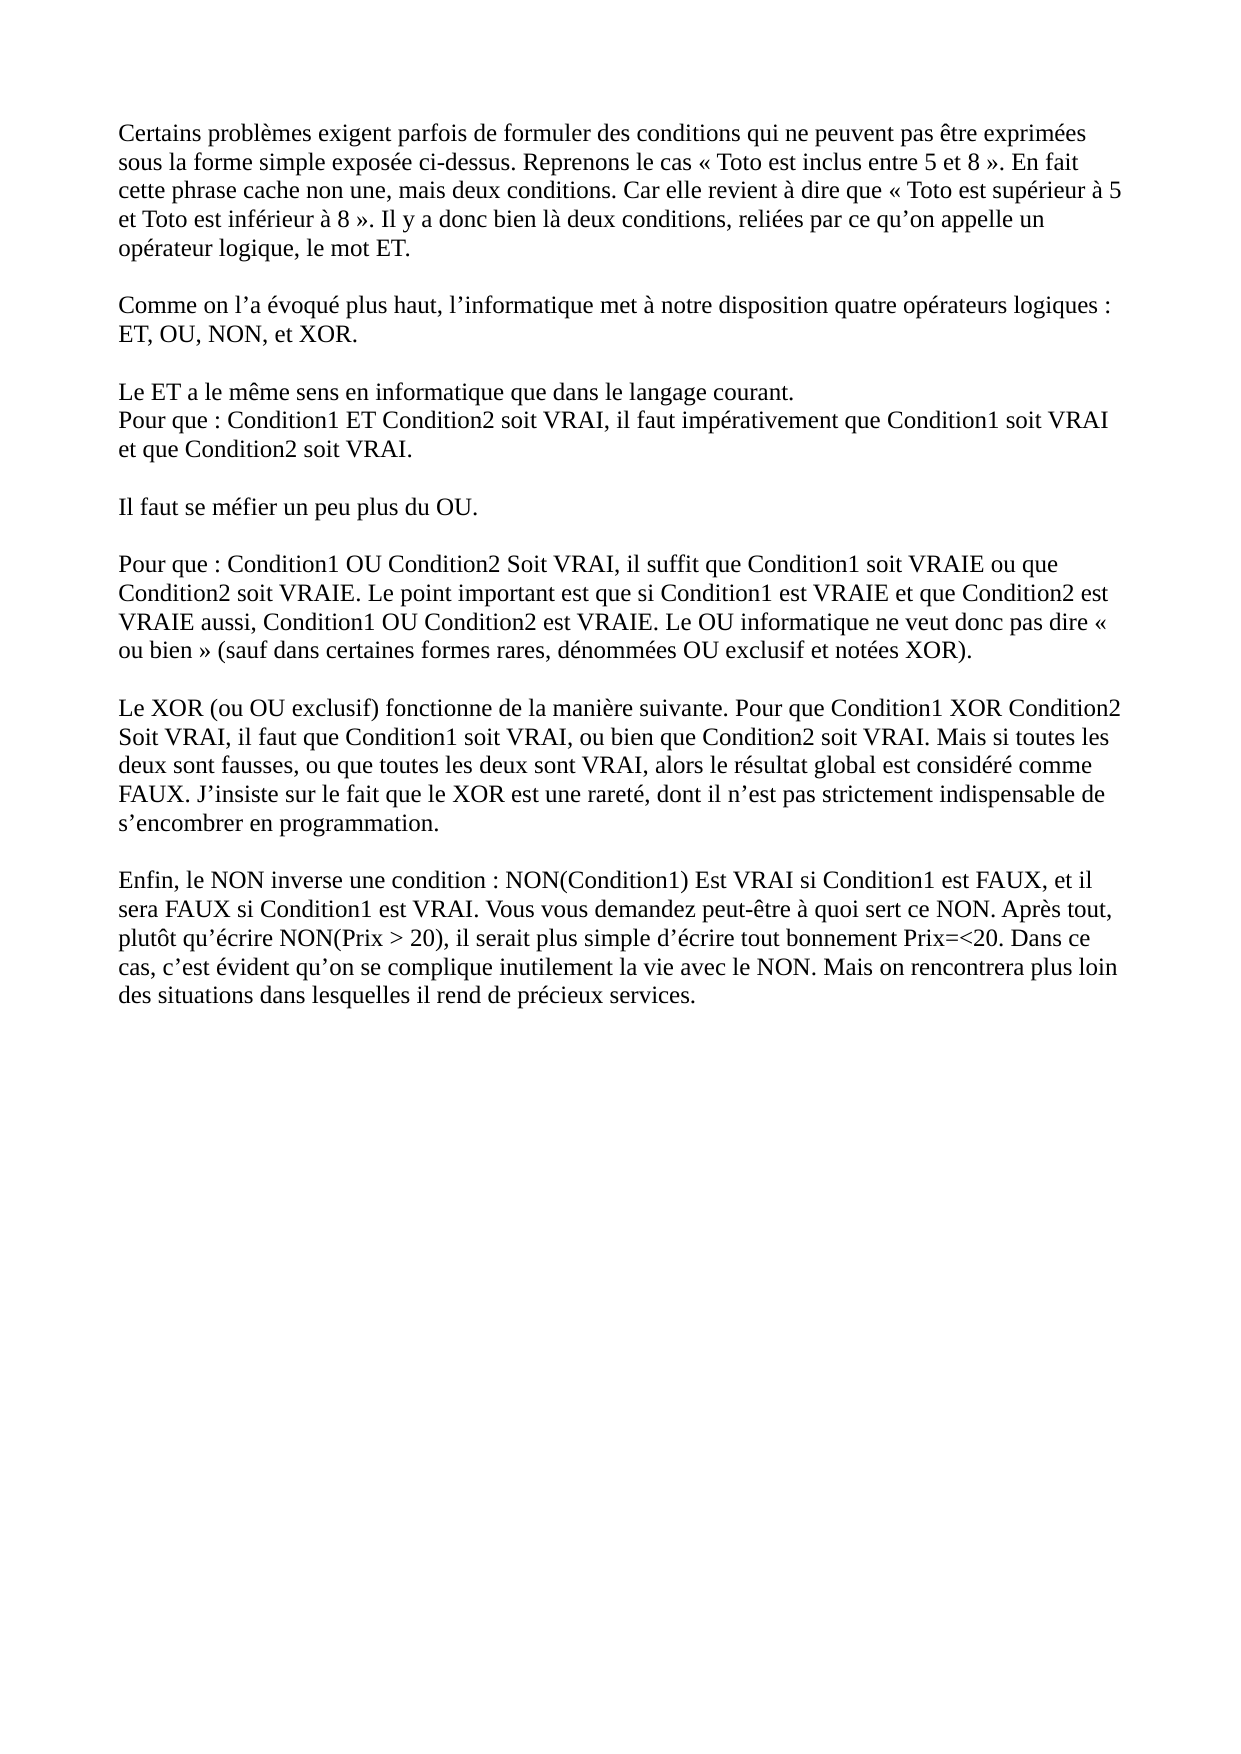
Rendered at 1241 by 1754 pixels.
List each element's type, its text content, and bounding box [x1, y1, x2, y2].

text Certains problèmes exigent parfois de formuler des conditions qui ne peuvent pas être exprimées sous la forme simple exposée ci-dessus. Reprenons le cas « Toto est inclus entre 5 et 8 ». En fait cette phrase cache non une, mais deux conditions. Car elle revient à dire que « Toto est supérieur à 5 et Toto est inférieur à 8 ». Il y a donc bien là deux conditions, reliées par ce qu’on appelle un opérateur logique, le mot ET. [118, 118, 1122, 262]
text Comme on l’a évoqué plus haut, l’informatique met à notre disposition quatre opérateurs logiques : ET, OU, NON, et XOR. [118, 291, 1122, 348]
text Pour que : Condition1 OU Condition2 Soit VRAI, il suffit que Condition1 soit VRAIE ou que Condition2 soit VRAIE. Le point important est que si Condition1 est VRAIE et que Condition2 est VRAIE aussi, Condition1 OU Condition2 est VRAIE. Le OU informatique ne veut donc pas dire « ou bien » (sauf dans certaines formes rares, dénommées OU exclusif et notées XOR).  [118, 549, 1122, 664]
text Il faut se méfier un peu plus du OU. [118, 492, 1122, 521]
text Pour que : Condition1 ET Condition2 soit VRAI, il faut impérativement que Condition1 soit VRAI et que Condition2 soit VRAI.  [118, 406, 1122, 463]
text Le ET a le même sens en informatique que dans le langage courant. [118, 377, 1122, 406]
text Enfin, le NON inverse une condition : NON(Condition1) Est VRAI si Condition1 est FAUX, et il sera FAUX si Condition1 est VRAI. Vous vous demandez peut-être à quoi sert ce NON. Après tout, plutôt qu’écrire NON(Prix > 20), il serait plus simple d’écrire tout bonnement Prix=<20. Dans ce cas, c’est évident qu’on se complique inutilement la vie avec le NON. Mais on rencontrera plus loin des situations dans lesquelles il rend de précieux services. [118, 866, 1122, 1009]
text Le XOR (ou OU exclusif) fonctionne de la manière suivante. Pour que Condition1 XOR Condition2 Soit VRAI, il faut que Condition1 soit VRAI, ou bien que Condition2 soit VRAI. Mais si toutes les deux sont fausses, ou que toutes les deux sont VRAI, alors le résultat global est considéré comme FAUX. J’insiste sur le fait que le XOR est une rareté, dont il n’est pas strictement indispensable de s’encombrer en programmation.  [118, 693, 1122, 837]
